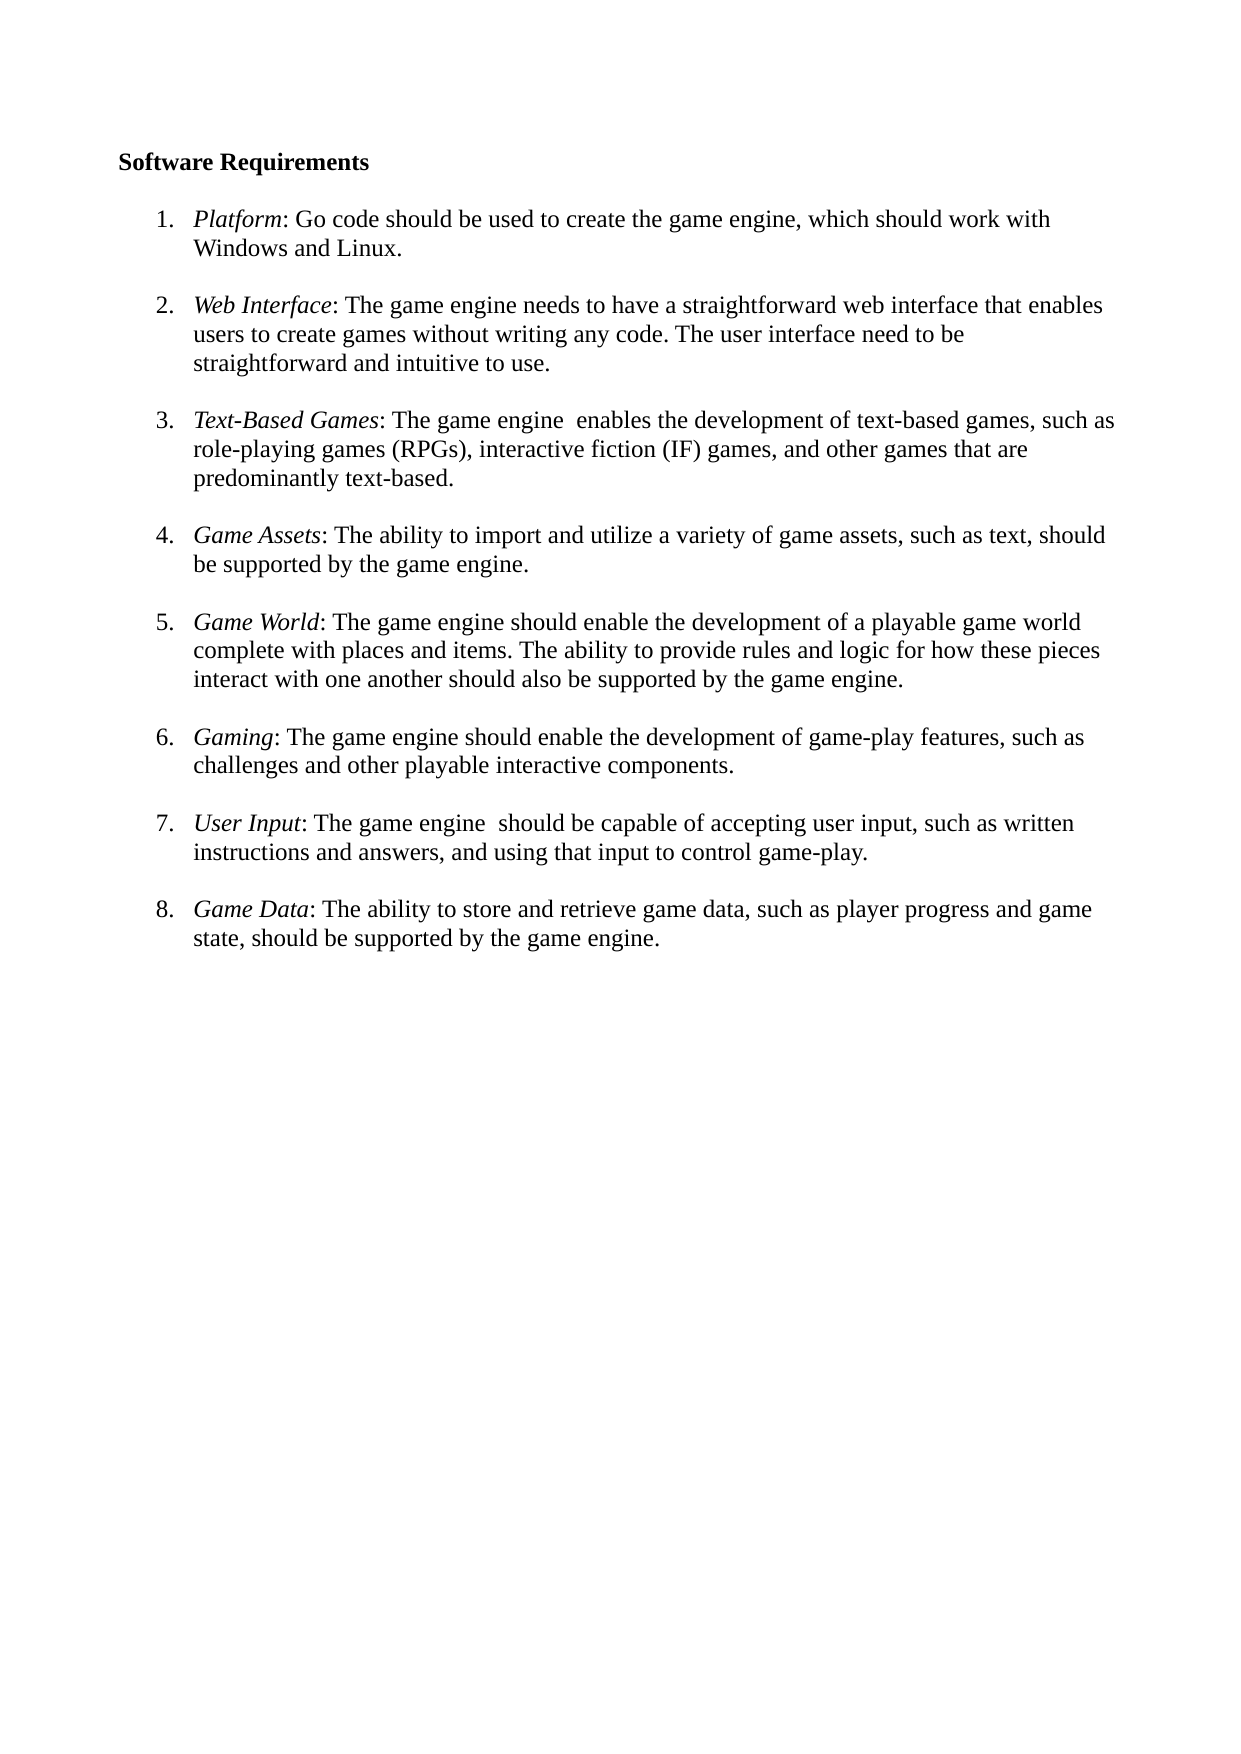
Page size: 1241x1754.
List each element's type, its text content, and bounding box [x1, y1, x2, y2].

list Platform: Go code should be used to create the game engine, which should work with Windows and Linux. [156, 204, 1122, 262]
list Game World: The game engine should enable the development of a playable game world complete with places and items. The ability to provide rules and logic for how these pieces interact with one another should also be supported by the game engine. [156, 607, 1122, 693]
list Web Interface: The game engine needs to have a straightforward web interface that enables users to create games without writing any code. The user interface need to be straightforward and intuitive to use. [156, 291, 1122, 377]
list Game Assets: The ability to import and utilize a variety of game assets, such as text, should be supported by the game engine. [156, 521, 1122, 578]
list Game Data: The ability to store and retrieve game data, such as player progress and game state, should be supported by the game engine. [156, 894, 1122, 952]
list User Input: The game engine should be capable of accepting user input, such as written instructions and answers, and using that input to control game-play. [156, 808, 1122, 866]
text Software Requirements [118, 147, 1122, 176]
list Text-Based Games: The game engine enables the development of text-based games, such as role-playing games (RPGs), interactive fiction (IF) games, and other games that are predominantly text-based. [156, 406, 1122, 492]
list Gaming: The game engine should enable the development of game-play features, such as challenges and other playable interactive components. [156, 722, 1122, 779]
